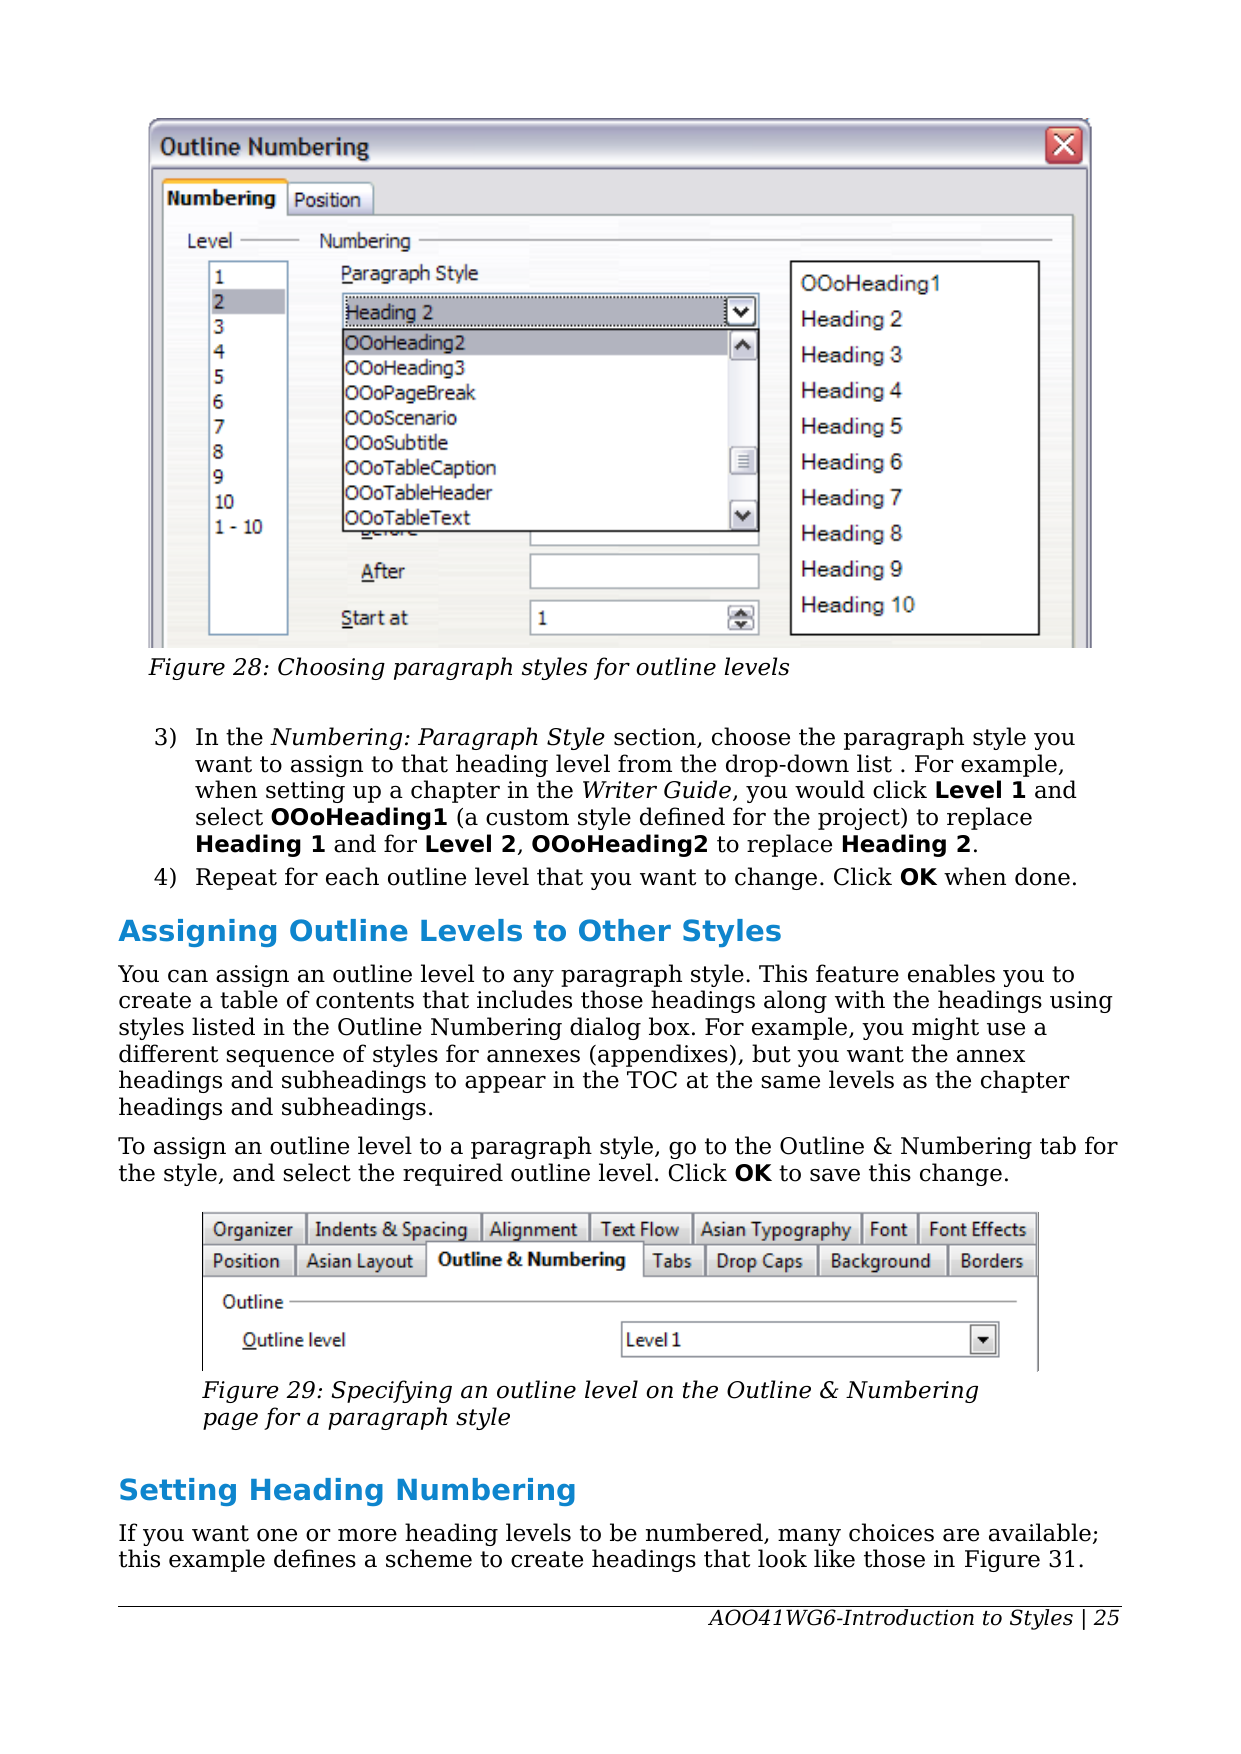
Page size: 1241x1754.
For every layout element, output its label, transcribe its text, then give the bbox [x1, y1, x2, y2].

list Repeat for each outline level that you want to change. Click OK when done. [177, 864, 1122, 890]
subtitle Assigning Outline Levels to Other Styles [118, 915, 1122, 949]
list In the Numbering: Paragraph Style section, choose the paragraph style you want to assign to that heading level from the drop-down list . For example, when setting up a chapter in the Writer Guide, you would click Level 1 and select OOoHeading1 (a custom style defined for the project) to replace Heading 1 and for Level 2, OOoHeading2 to replace Heading 2. [177, 724, 1122, 857]
text If you want one or more heading levels to be numbered, many choices are available; this example defines a scheme to create headings that look like those in Figure 31. [118, 1520, 1122, 1573]
text Figure 29: Specifying an outline level on the Outline & Numbering page for a paragraph style [202, 1378, 1038, 1431]
picture [148, 118, 1092, 648]
text To assign an outline level to a paragraph style, go to the Outline & Numbering tab for the style, and select the required outline level. Click OK to save this change. [118, 1133, 1122, 1187]
picture [202, 1211, 1038, 1372]
text Figure 28: Choosing paragraph styles for outline levels [148, 654, 1092, 681]
subtitle Setting Heading Numbering [118, 1473, 1122, 1507]
text You can assign an outline level to any paragraph style. This feature enables you to create a table of contents that includes those headings along with the headings using styles listed in the Outline Numbering dialog box. For example, you might use a different sequence of styles for annexes (appendixes), but you want the annex headings and subheadings to appear in the TOC at the same levels as the chapter headings and subheadings. [118, 961, 1122, 1121]
